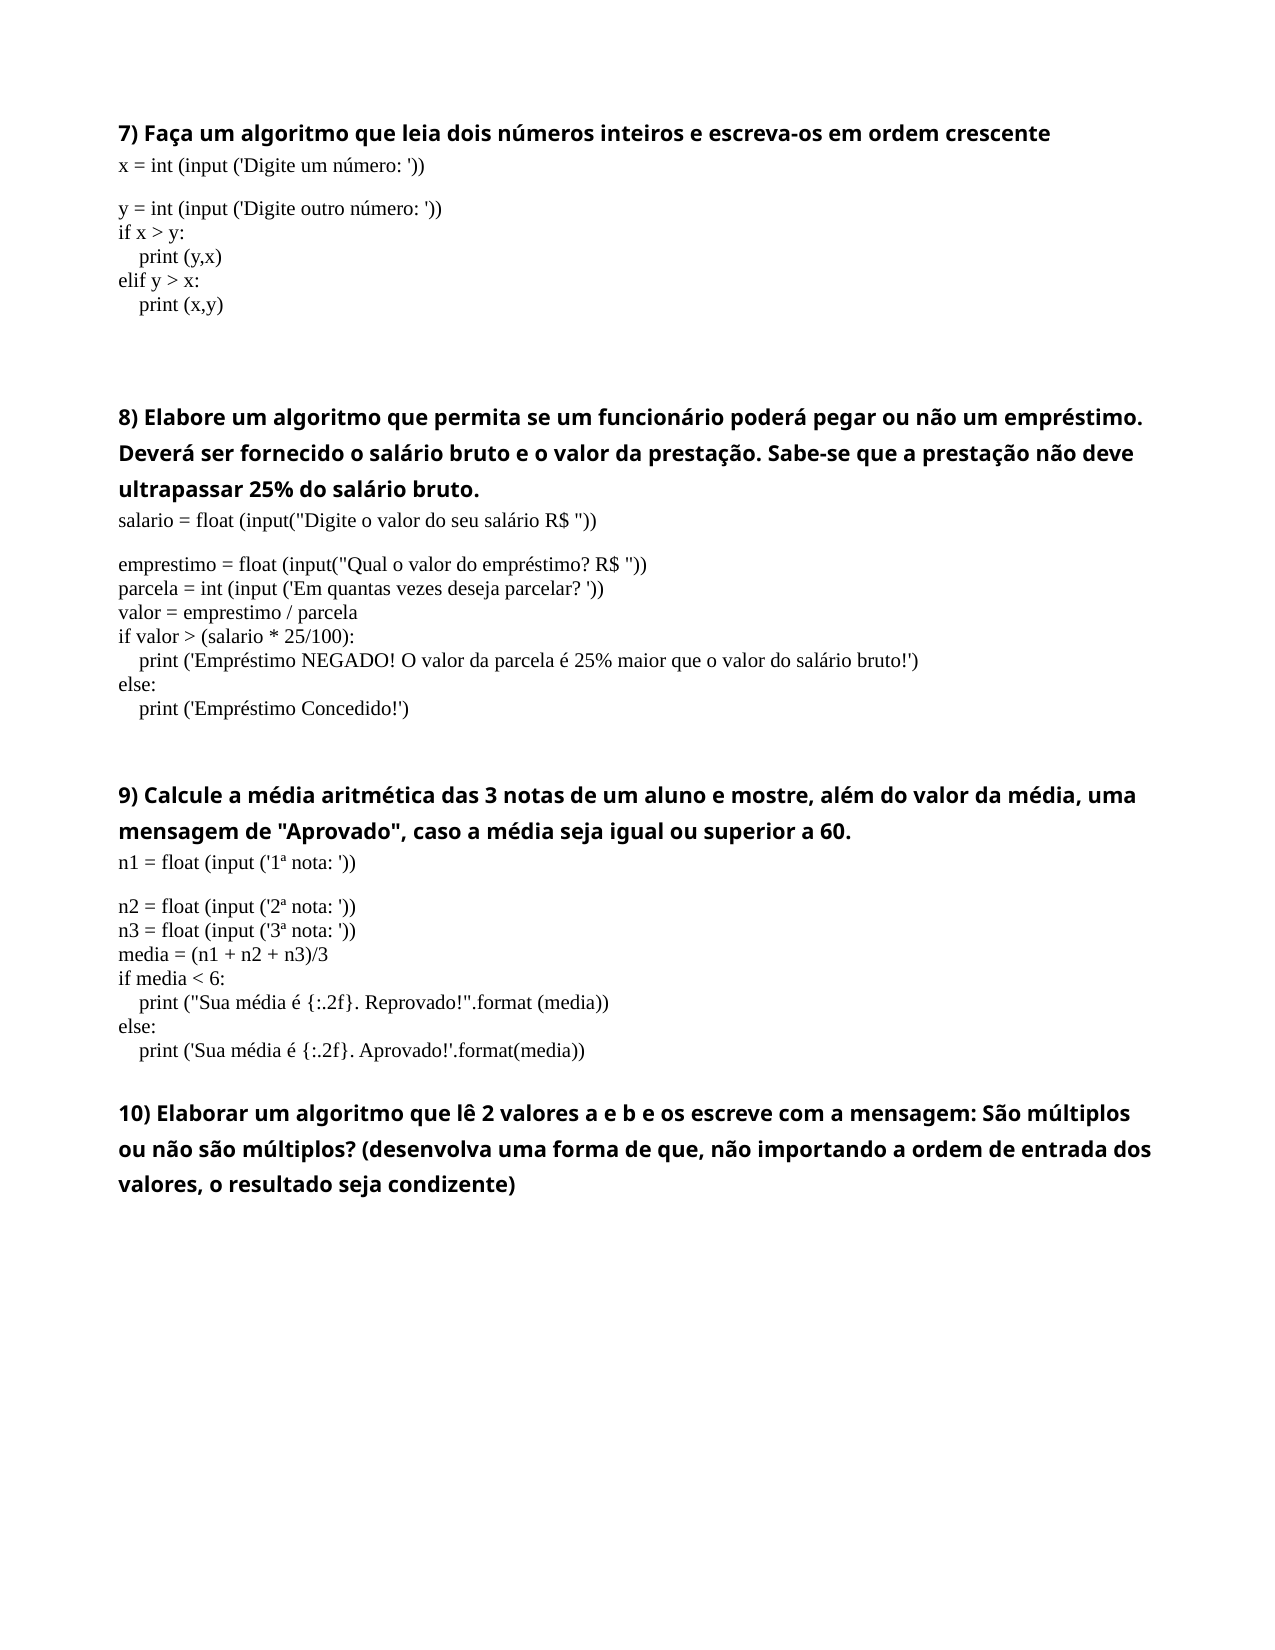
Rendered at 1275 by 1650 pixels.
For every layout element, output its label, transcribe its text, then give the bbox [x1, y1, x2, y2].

text else: [118, 1014, 1157, 1038]
text y = int (input ('Digite outro número: ')) [118, 196, 1157, 220]
text print ('Empréstimo NEGADO! O valor da parcela é 25% maior que o valor do salário bruto!') [118, 648, 1157, 672]
text elif y > x: [118, 268, 1157, 292]
text 8) Elabore um algoritmo que permita se um funcionário poderá pegar ou não um empréstimo. Deverá ser fornecido o salário bruto e o valor da prestação. Sabe-se que a prestação não deve ultrapassar 25% do salário bruto. salario = float (input("Digite o valor do seu salário R$ ")) [118, 367, 1157, 532]
text print ('Empréstimo Concedido!') [118, 696, 1157, 720]
text if media < 6: [118, 966, 1157, 990]
text valor = emprestimo / parcela [118, 600, 1157, 624]
text print (y,x) [118, 244, 1157, 268]
text n2 = float (input ('2ª nota: ')) [118, 894, 1157, 918]
text if valor > (salario * 25/100): [118, 624, 1157, 648]
text print (x,y) [118, 292, 1157, 316]
text n3 = float (input ('3ª nota: ')) [118, 918, 1157, 942]
text print ('Sua média é {:.2f}. Aprovado!'.format(media)) [118, 1038, 1157, 1062]
text parcela = int (input ('Em quantas vezes deseja parcelar? ')) [118, 576, 1157, 600]
text 10) Elaborar um algoritmo que lê 2 valores a e b e os escreve com a mensagem: São múltiplos ou não são múltiplos? (desenvolva uma forma de que, não importando a ordem de entrada dos valores, o resultado seja condizente) [118, 1062, 1157, 1199]
text media = (n1 + n2 + n3)/3 [118, 942, 1157, 966]
text emprestimo = float (input("Qual o valor do empréstimo? R$ ")) [118, 552, 1157, 576]
text print ("Sua média é {:.2f}. Reprovado!".format (media)) [118, 990, 1157, 1014]
text else: [118, 672, 1157, 696]
text if x > y: [118, 220, 1157, 244]
text 7) Faça um algoritmo que leia dois números inteiros e escreva-os em ordem crescente x = int (input ('Digite um número: ')) [118, 118, 1157, 177]
text 9) Calcule a média aritmética das 3 notas de um aluno e mostre, além do valor da média, uma mensagem de "Aprovado", caso a média seja igual ou superior a 60. n1 = float (input ('1ª nota: ')) [118, 744, 1157, 874]
